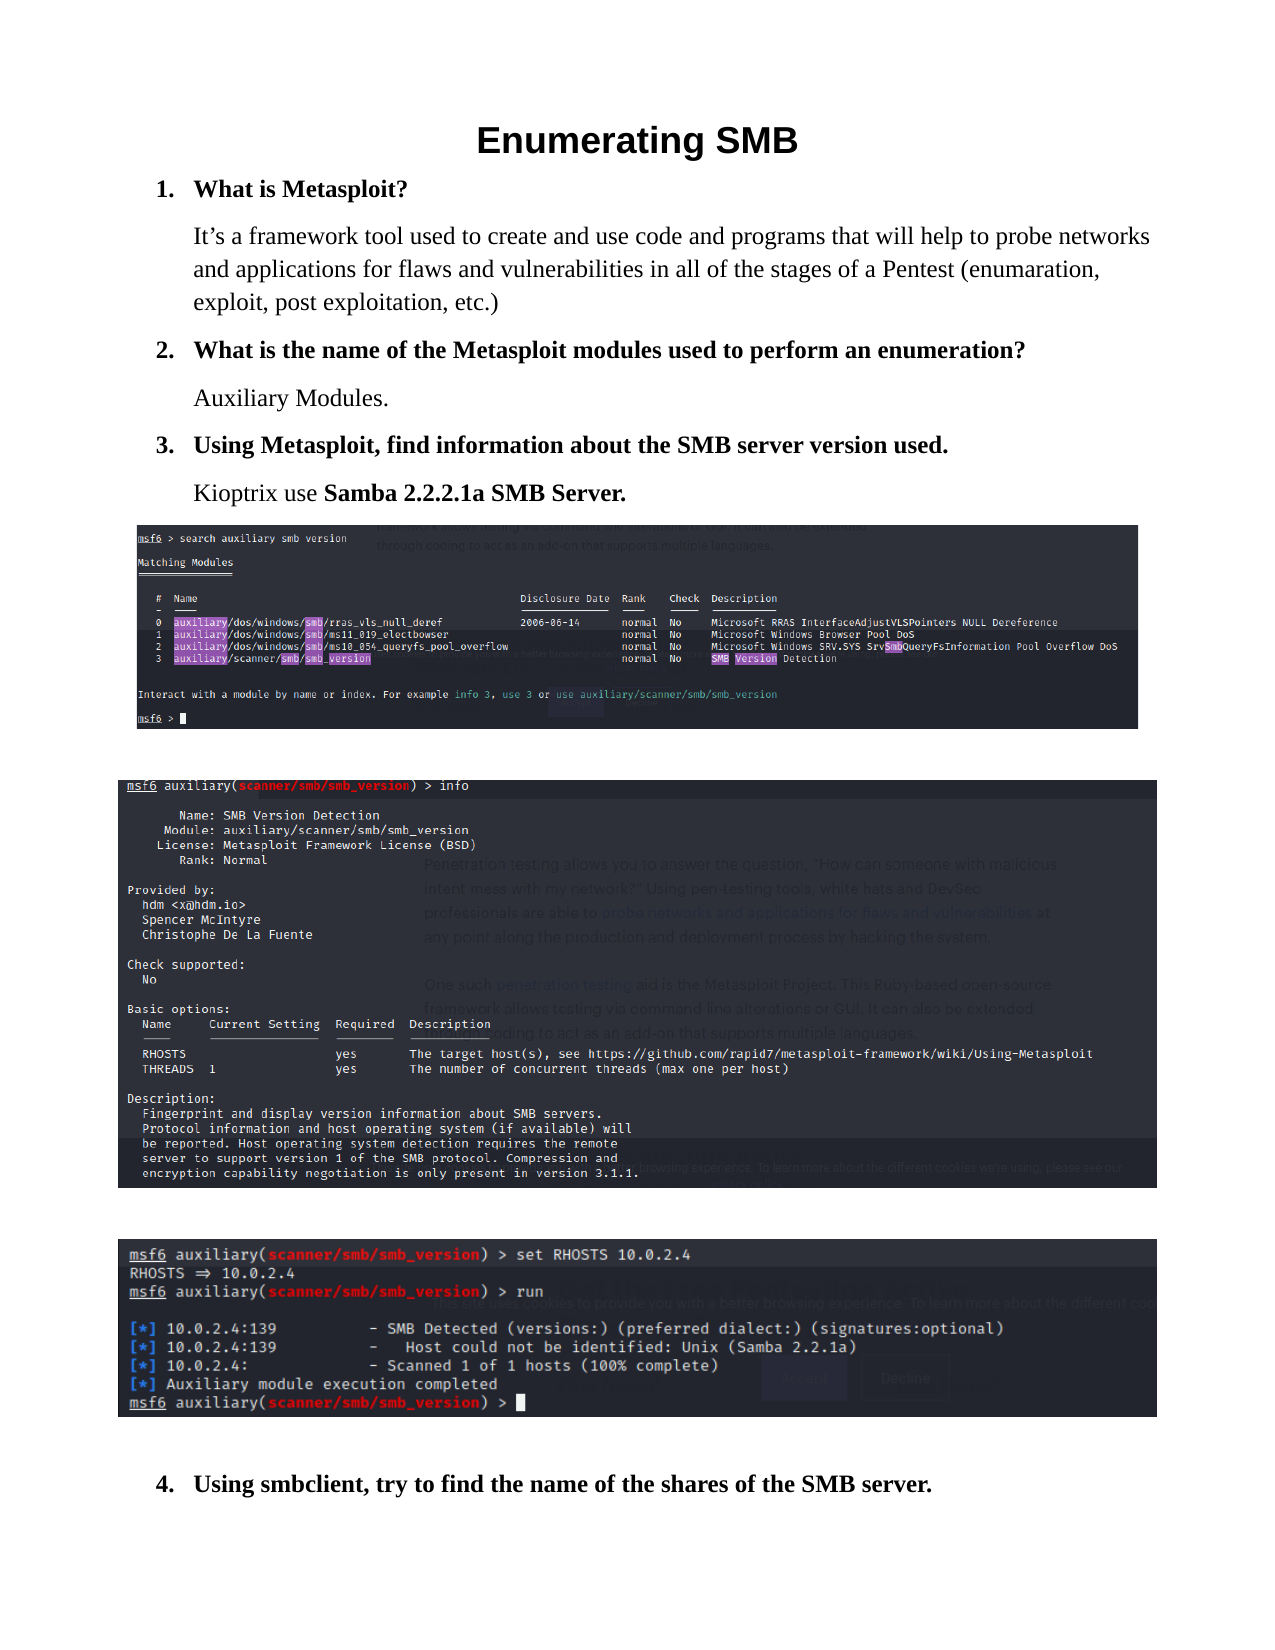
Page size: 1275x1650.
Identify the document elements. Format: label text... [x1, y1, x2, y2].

picture [118, 1239, 1157, 1417]
list It’s a framework tool used to create and use code and programs that will help to probe networks and applications for flaws and vulnerabilities in all of the stages of a Pentest (enumaration, exploit, post exploitation, etc.) [156, 221, 1157, 316]
list Using Metasploit, find information about the SMB server version used. [156, 430, 1157, 459]
list Auxiliary Modules. [156, 383, 1157, 411]
list Using smbclient, try to find the name of the shares of the SMB server. [156, 1469, 1157, 1497]
list Kioptrix use Samba 2.2.2.1a SMB Server. [156, 478, 1157, 507]
list What is Metasploit? [156, 174, 1157, 202]
list What is the name of the Metasploit modules used to perform an enumeration? [156, 335, 1157, 364]
picture [118, 780, 1157, 1188]
picture [136, 525, 1139, 729]
subtitle Enumerating SMB [118, 118, 1157, 161]
